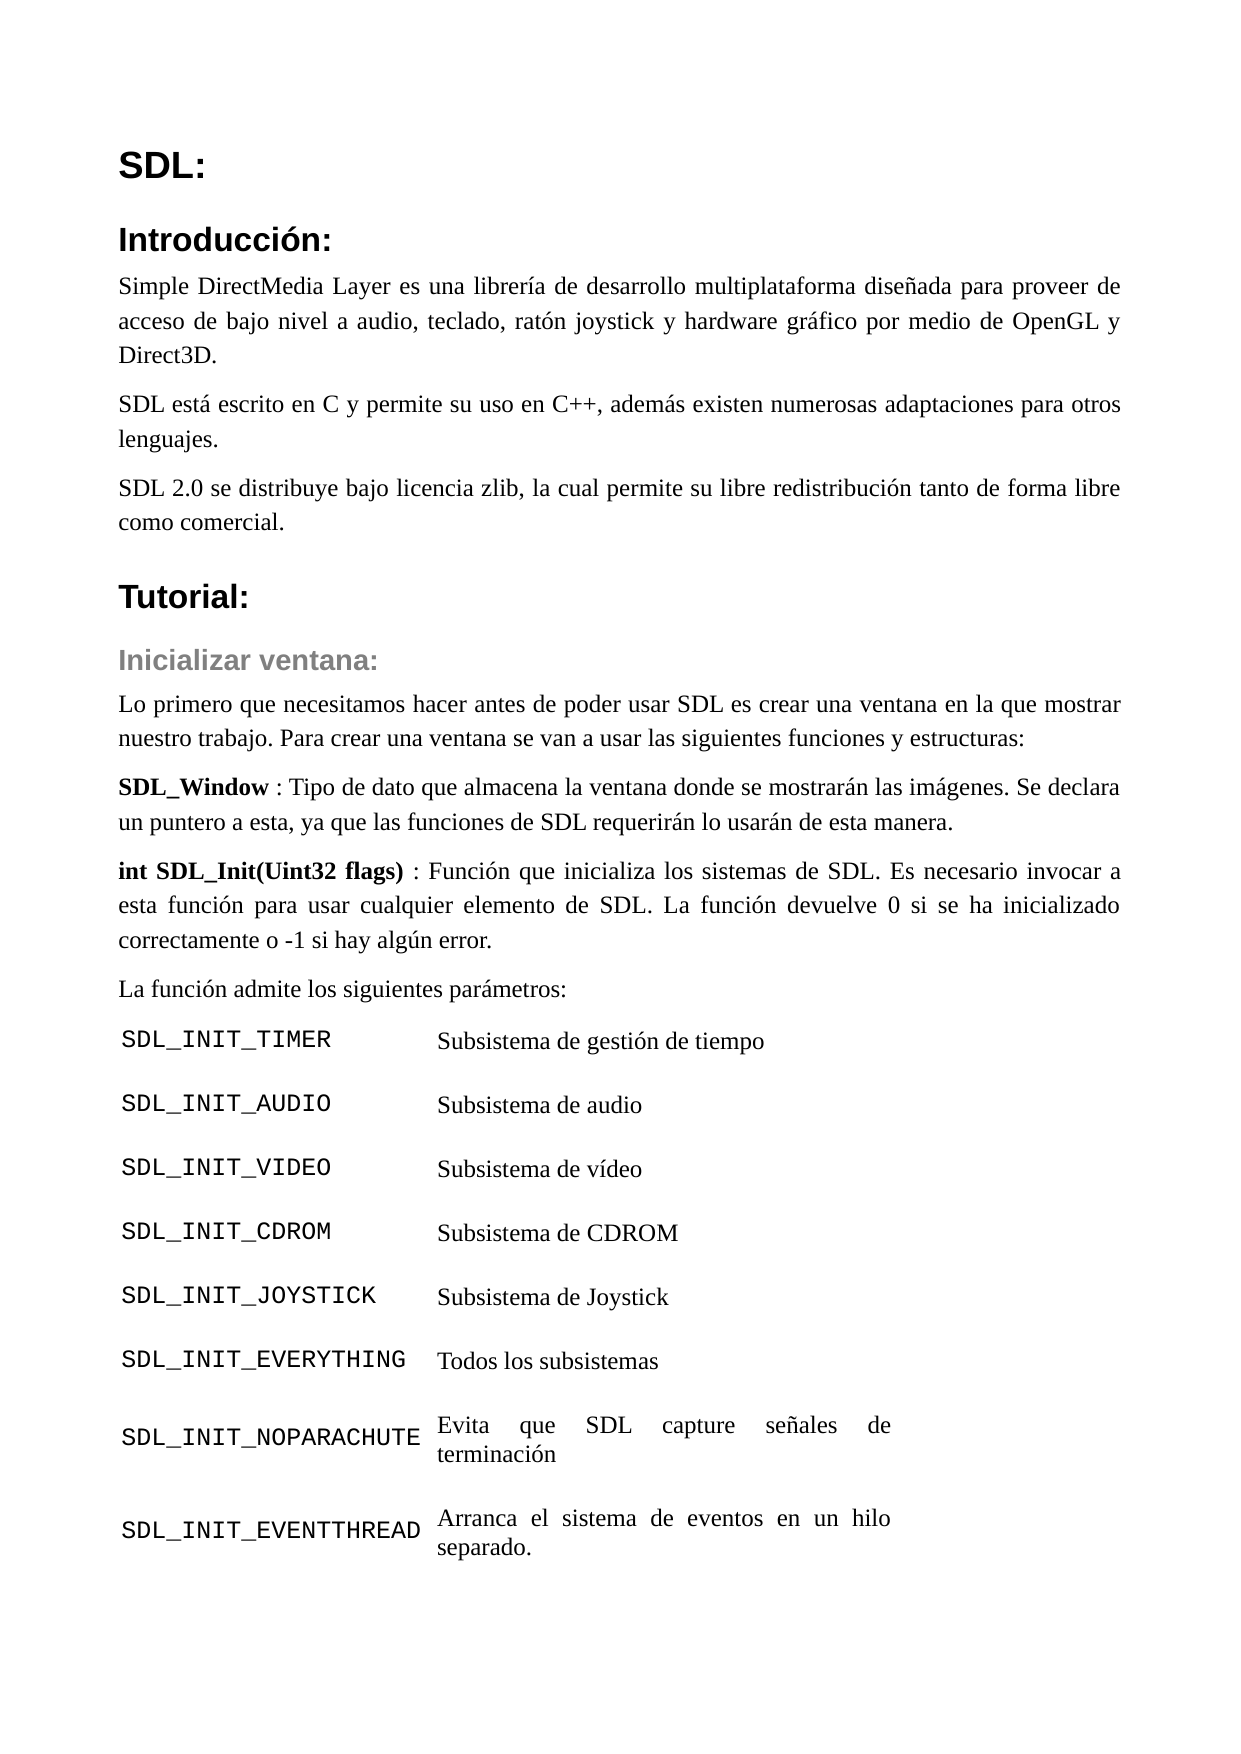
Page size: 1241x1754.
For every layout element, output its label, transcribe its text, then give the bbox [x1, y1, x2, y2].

table_cell SDL_INIT_VIDEO [118, 1151, 434, 1215]
text SDL 2.0 se distribuye bajo licencia zlib, la cual permite su libre redistribución tanto de forma libre como comercial. [118, 473, 1122, 536]
text La función admite los siguientes parámetros: [118, 974, 1122, 1003]
table_cell SDL_INIT_EVENTTHREAD [118, 1500, 434, 1593]
subtitle Introducción: [118, 220, 1122, 259]
table_cell Evita que SDL capture señales de terminación [434, 1408, 894, 1500]
subtitle Inicializar ventana: [118, 643, 1122, 676]
table_cell SDL_INIT_NOPARACHUTE [118, 1408, 434, 1500]
table_cell Subsistema de Joystick [434, 1279, 894, 1343]
table_cell Subsistema de audio [434, 1087, 894, 1151]
text int SDL_Init(Uint32 flags) : Función que inicializa los sistemas de SDL. Es necesario invocar a esta función para usar cualquier elemento de SDL. La función devuelve 0 si se ha inicializado correctamente o -1 si hay algún error. [118, 856, 1122, 954]
table_header Subsistema de gestión de tiempo [434, 1023, 894, 1087]
table_header SDL_INIT_TIMER [118, 1023, 434, 1087]
subtitle SDL: [118, 143, 1122, 187]
table_cell Todos los subsistemas [434, 1344, 894, 1407]
table_cell SDL_INIT_AUDIO [118, 1087, 434, 1151]
subtitle Tutorial: [118, 577, 1122, 616]
text SDL está escrito en C y permite su uso en C++, además existen numerosas adaptaciones para otros lenguajes. [118, 389, 1122, 452]
text SDL_Window : Tipo de dato que almacena la ventana donde se mostrarán las imágenes. Se declara un puntero a esta, ya que las funciones de SDL requerirán lo usarán de esta manera. [118, 772, 1122, 836]
table_cell SDL_INIT_JOYSTICK [118, 1279, 434, 1343]
table_cell SDL_INIT_EVERYTHING [118, 1344, 434, 1407]
text Lo primero que necesitamos hacer antes de poder usar SDL es crear una ventana en la que mostrar nuestro trabajo. Para crear una ventana se van a usar las siguientes funciones y estructuras: [118, 689, 1122, 752]
text Simple DirectMedia Layer es una librería de desarrollo multiplataforma diseñada para proveer de acceso de bajo nivel a audio, teclado, ratón joystick y hardware gráfico por medio de OpenGL y Direct3D. [118, 271, 1122, 369]
table_cell Subsistema de CDROM [434, 1215, 894, 1279]
table_cell Arranca el sistema de eventos en un hilo separado. [434, 1500, 894, 1593]
table_cell Subsistema de vídeo [434, 1151, 894, 1215]
table_cell SDL_INIT_CDROM [118, 1215, 434, 1279]
